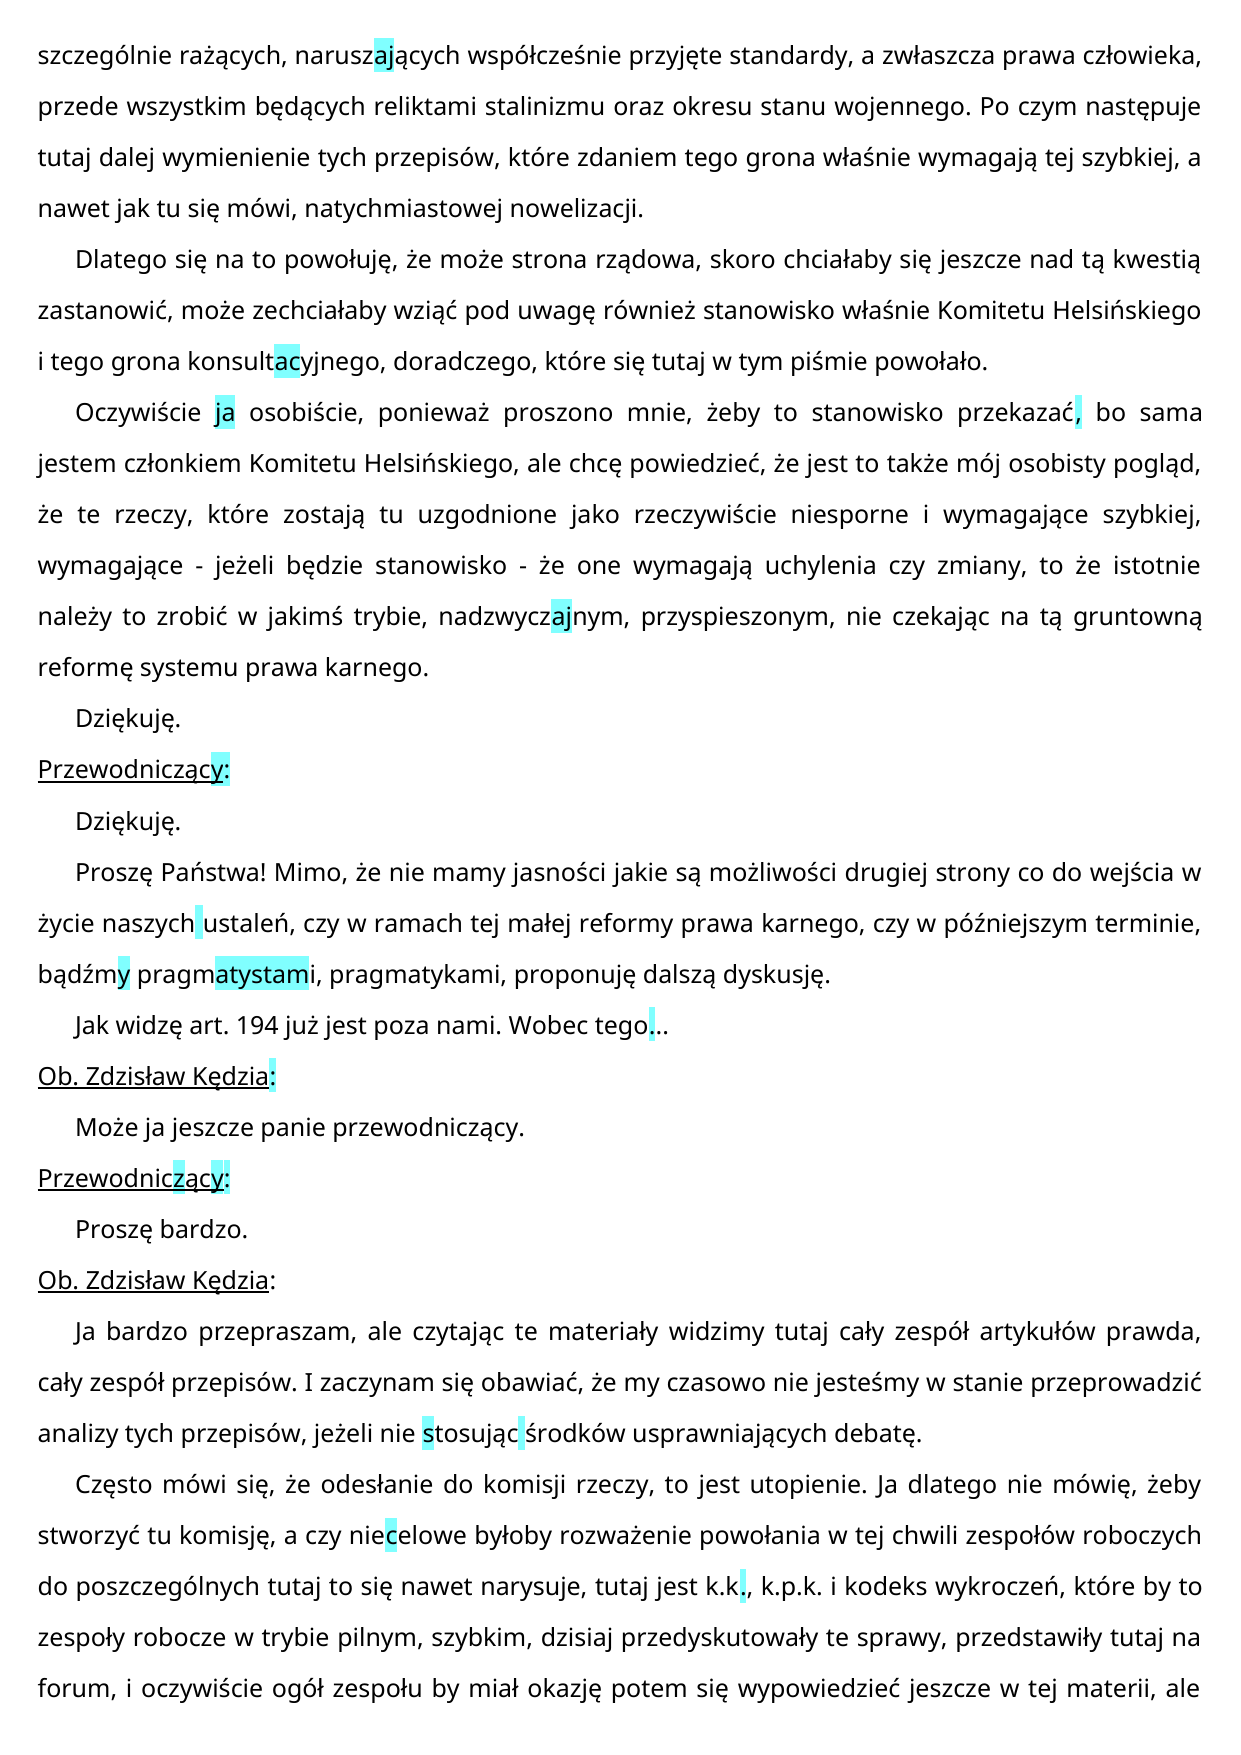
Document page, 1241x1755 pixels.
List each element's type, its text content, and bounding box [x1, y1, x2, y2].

text Dziękuję. [37, 803, 1203, 837]
text Ob. Zdzisław Kędzia: [37, 1058, 1203, 1092]
text Przewodniczący: [37, 1160, 1203, 1194]
text Dziękuję. [37, 701, 1203, 735]
text Proszę bardzo. [37, 1211, 1203, 1246]
text Może ja jeszcze panie przewodniczący. [37, 1109, 1203, 1143]
text Przewodniczący: [37, 752, 1203, 786]
text Ja bardzo przepraszam, ale czytając te materiały widzimy tutaj cały zespół artykułów prawda, cały zespół przepisów. I zaczynam się obawiać, że my czasowo nie jesteśmy w stanie przeprowadzić analizy tych przepisów, jeżeli nie stosując środków usprawniających debatę. [37, 1313, 1203, 1450]
text Jak widzę art. 194 już jest poza nami. Wobec tego... [37, 1007, 1203, 1041]
text Często mówi się, że odesłanie do komisji rzeczy, to jest utopienie. Ja dlatego nie mówię, żeby stworzyć tu komisję, a czy niecelowe byłoby rozważenie powołania w tej chwili zespołów roboczych do poszczególnych tutaj to się nawet narysuje, tutaj jest k.k., k.p.k. i kodeks wykroczeń, które by to zespoły robocze w trybie pilnym, szybkim, dzisiaj przedyskutowały te sprawy, przedstawiły tutaj na forum, i oczywiście ogół zespołu by miał okazję potem się wypowiedzieć jeszcze w tej materii, ale [37, 1467, 1203, 1705]
text Dlatego się na to powołuję, że może strona rządowa, skoro chciałaby się jeszcze nad tą kwestią zastanowić, może zechciałaby wziąć pod uwagę również stanowisko właśnie Komitetu Helsińskiego i tego grona konsultacyjnego, doradczego, które się tutaj w tym piśmie powołało. [37, 242, 1203, 378]
text szczególnie rażących, naruszających współcześnie przyjęte standardy, a zwłaszcza prawa człowieka, przede wszystkim będących reliktami stalinizmu oraz okresu stanu wojennego. Po czym następuje tutaj dalej wymienienie tych przepisów, które zdaniem tego grona właśnie wymagają tej szybkiej, a nawet jak tu się mówi, natychmiastowej nowelizacji. [37, 37, 1203, 225]
text Oczywiście ja osobiście, ponieważ proszono mnie, żeby to stanowisko przekazać, bo sama jestem członkiem Komitetu Helsińskiego, ale chcę powiedzieć, że jest to także mój osobisty pogląd, że te rzeczy, które zostają tu uzgodnione jako rzeczywiście niesporne i wymagające szybkiej, wymagające - jeżeli będzie stanowisko - że one wymagają uchylenia czy zmiany, to że istotnie należy to zrobić w jakimś trybie, nadzwyczajnym, przyspieszonym, nie czekając na tą gruntowną reformę systemu prawa karnego. [37, 395, 1203, 684]
text Proszę Państwa! Mimo, że nie mamy jasności jakie są możliwości drugiej strony co do wejścia w życie naszych ustaleń, czy w ramach tej małej reformy prawa karnego, czy w późniejszym terminie, bądźmy pragmatystami, pragmatykami, proponuję dalszą dyskusję. [37, 854, 1203, 990]
text Ob. Zdzisław Kędzia: [37, 1262, 1203, 1297]
